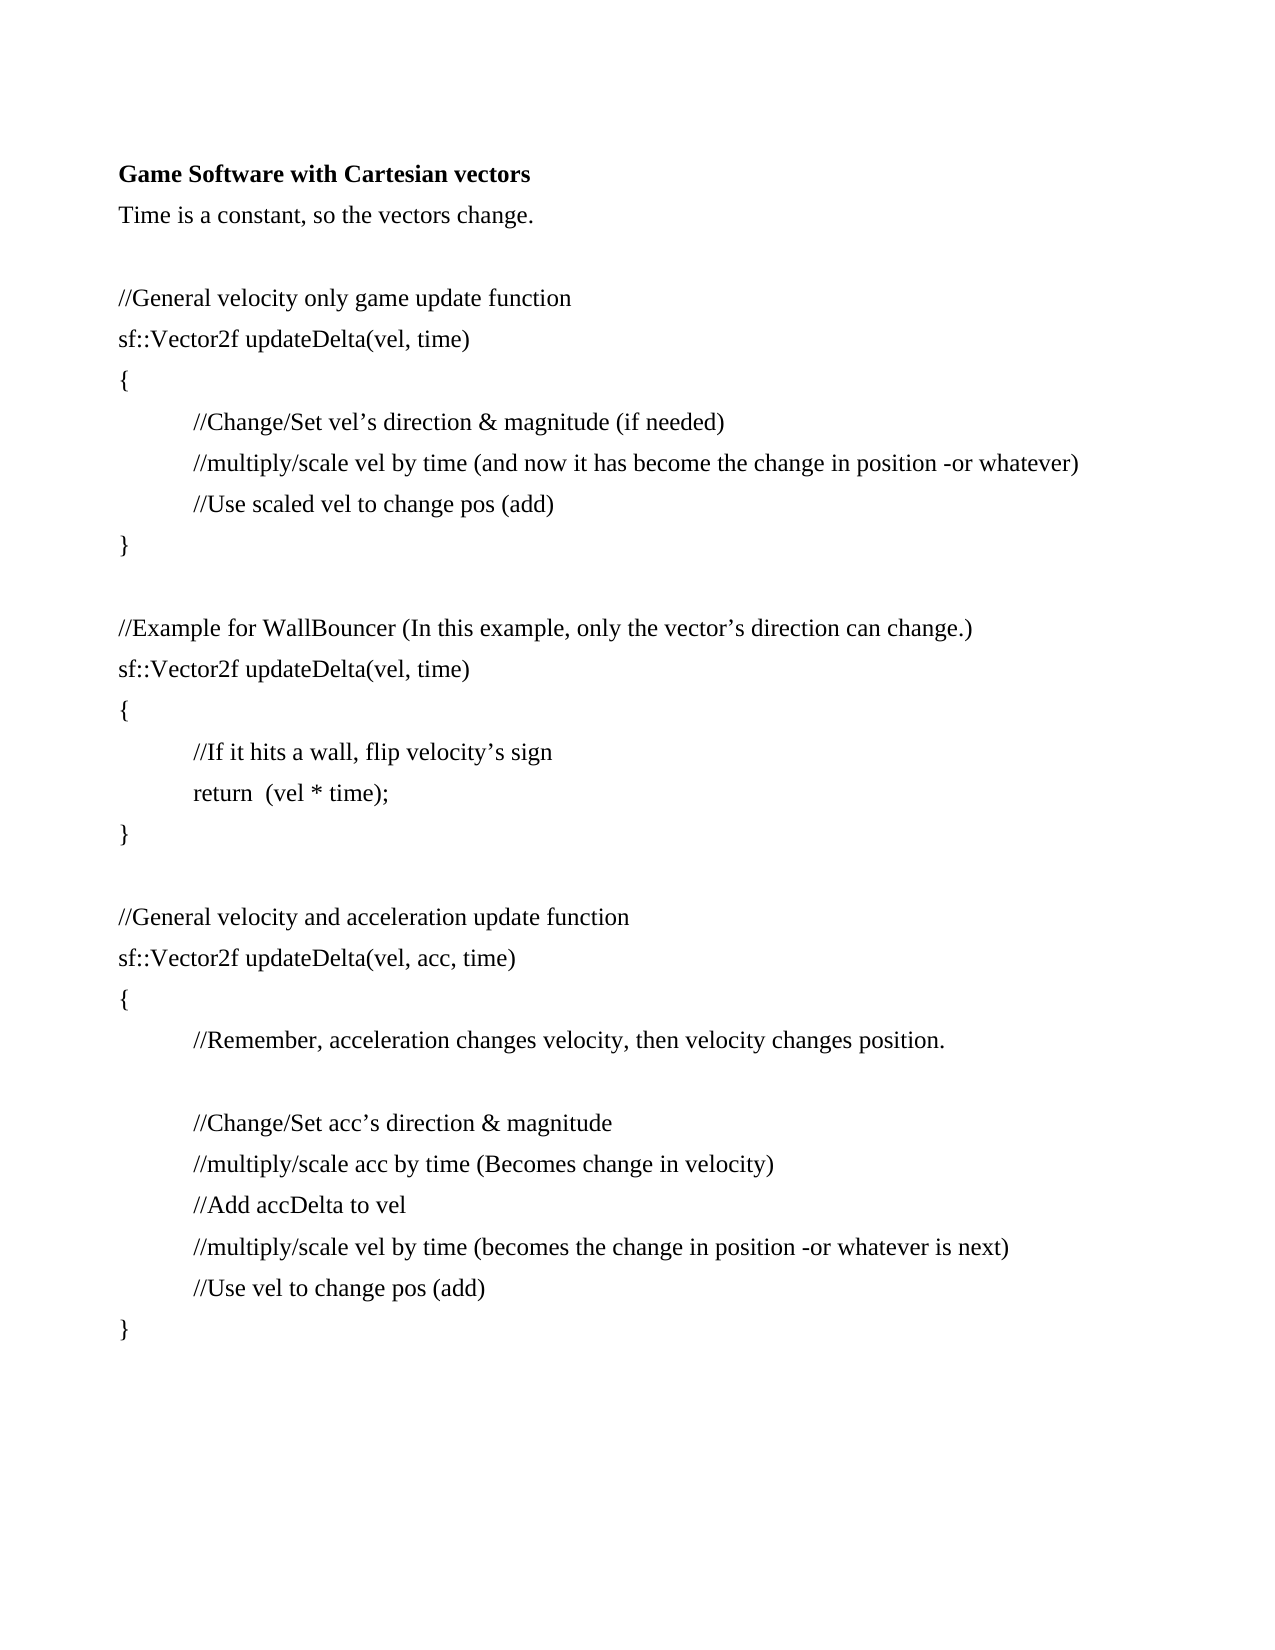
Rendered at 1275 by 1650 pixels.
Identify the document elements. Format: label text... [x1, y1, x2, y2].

text //Change/Set vel’s direction & magnitude (if needed) [118, 407, 1157, 436]
text } [118, 531, 1157, 559]
text //multiply/scale vel by time (and now it has become the change in position -or whatever) [118, 448, 1157, 477]
text Game Software with Cartesian vectors [118, 159, 1157, 188]
text //Add accDelta to vel [118, 1191, 1157, 1219]
text { [118, 984, 1157, 1013]
text sf::Vector2f updateDelta(vel, acc, time) [118, 943, 1157, 972]
text { [118, 366, 1157, 394]
text } [118, 819, 1157, 848]
text //Remember, acceleration changes velocity, then velocity changes position. [118, 1026, 1157, 1054]
text return (vel * time); [118, 778, 1157, 807]
text Time is a constant, so the vectors change. [118, 201, 1157, 229]
text //Use vel to change pos (add) [118, 1273, 1157, 1302]
text //If it hits a wall, flip velocity’s sign [118, 737, 1157, 766]
text //Change/Set acc’s direction & magnitude [118, 1108, 1157, 1137]
text //multiply/scale vel by time (becomes the change in position -or whatever is next) [118, 1232, 1157, 1261]
text { [118, 696, 1157, 724]
text //Example for WallBouncer (In this example, only the vector’s direction can change.) [118, 613, 1157, 642]
text sf::Vector2f updateDelta(vel, time) [118, 654, 1157, 683]
text } [118, 1314, 1157, 1343]
text //Use scaled vel to change pos (add) [118, 489, 1157, 518]
text sf::Vector2f updateDelta(vel, time) [118, 324, 1157, 353]
text //General velocity and acceleration update function [118, 902, 1157, 931]
text //General velocity only game update function [118, 283, 1157, 312]
text //multiply/scale acc by time (Becomes change in velocity) [118, 1149, 1157, 1178]
